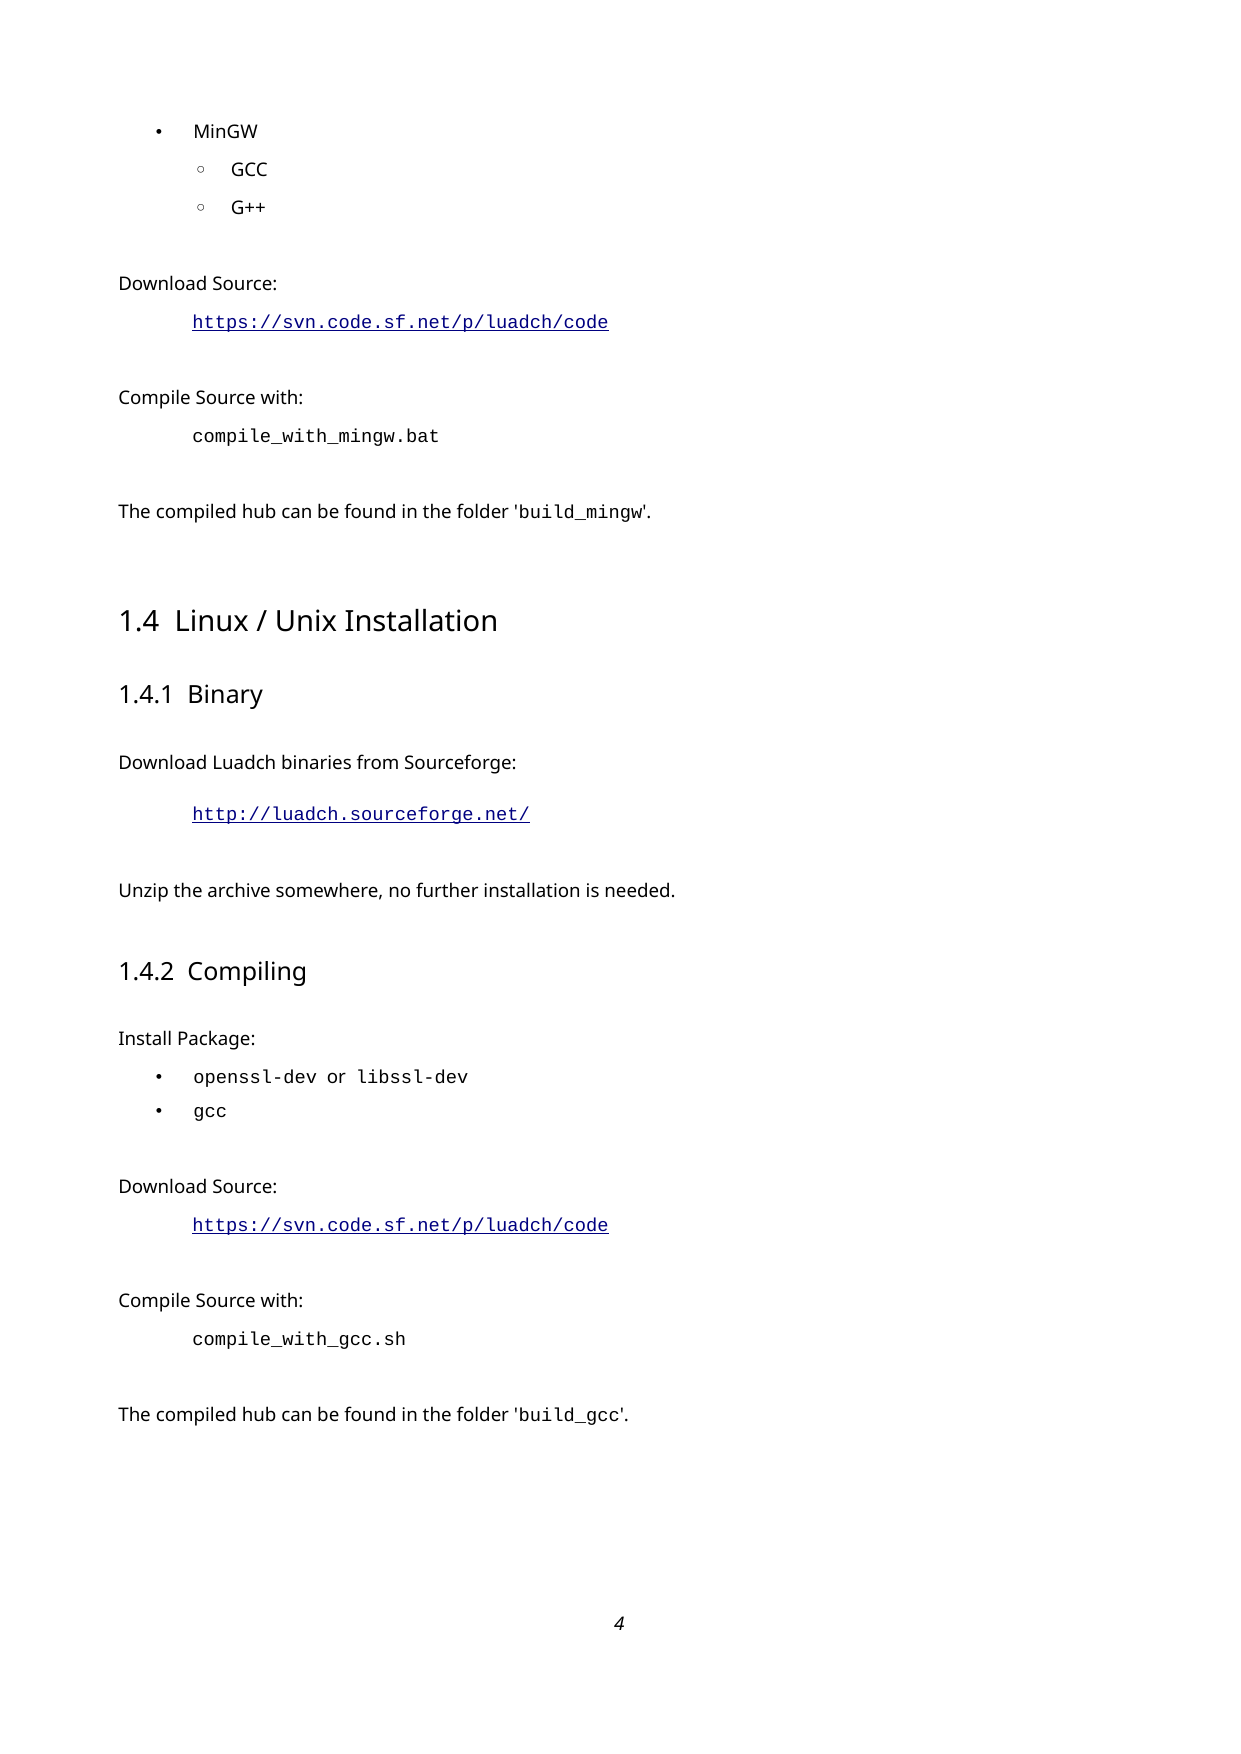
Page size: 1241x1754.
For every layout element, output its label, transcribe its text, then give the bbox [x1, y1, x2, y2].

text Download Source: [118, 1173, 1122, 1199]
text The compiled hub can be found in the folder 'build_mingw'. [118, 499, 1122, 524]
text Download Source: [118, 270, 1122, 296]
text https://svn.code.sf.net/p/luadch/code [118, 308, 1122, 334]
list GCC [193, 156, 1122, 182]
subtitle 1.4 Linux / Unix Installation [118, 600, 1122, 640]
text Compile Source with: [118, 384, 1122, 410]
list openssl-dev or libssl-dev [156, 1063, 1122, 1089]
text Unzip the archive somewhere, no further installation is needed. [118, 877, 1122, 903]
text compile_with_mingw.bat [118, 422, 1122, 448]
text compile_with_gcc.sh [118, 1326, 1122, 1351]
list gcc [156, 1101, 1122, 1123]
text Download Luadch binaries from Sourceforge: [118, 749, 1122, 775]
subtitle 1.4.1 Binary [118, 677, 1122, 711]
text http://luadch.sourceforge.net/ [118, 800, 1122, 826]
text Install Package: [118, 1025, 1122, 1051]
list G++ [193, 194, 1122, 220]
text https://svn.code.sf.net/p/luadch/code [118, 1211, 1122, 1237]
text The compiled hub can be found in the folder 'build_gcc'. [118, 1402, 1122, 1427]
subtitle 1.4.2 Compiling [118, 953, 1122, 987]
text Compile Source with: [118, 1287, 1122, 1313]
list MinGW [156, 118, 1122, 144]
